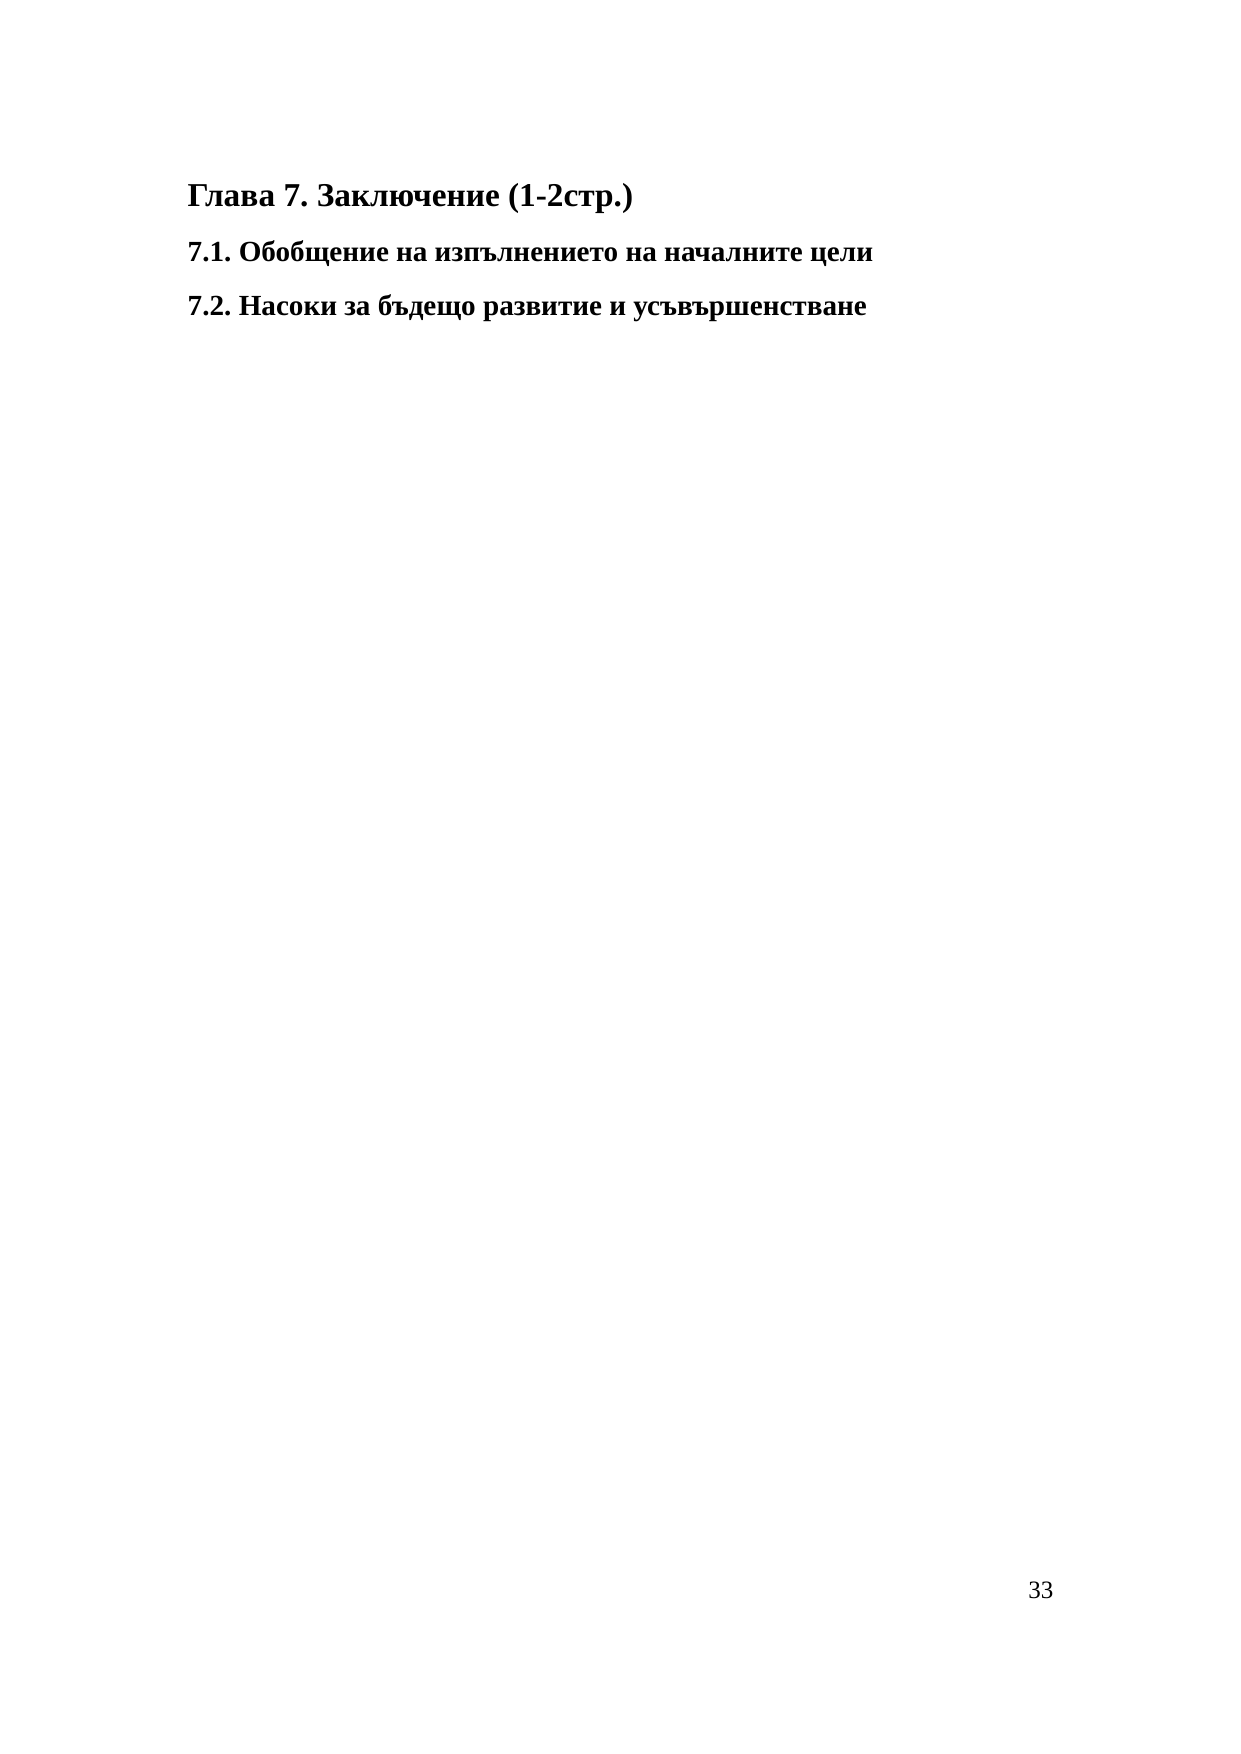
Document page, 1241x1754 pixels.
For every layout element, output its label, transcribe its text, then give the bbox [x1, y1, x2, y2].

subtitle Глава 7. Заключение (1-2стр.) [187, 175, 1053, 213]
subtitle 7.2. Насоки за бъдещо развитие и усъвършенстване [187, 288, 1053, 322]
subtitle 7.1. Обобщение на изпълнението на началните цели [187, 234, 1053, 268]
